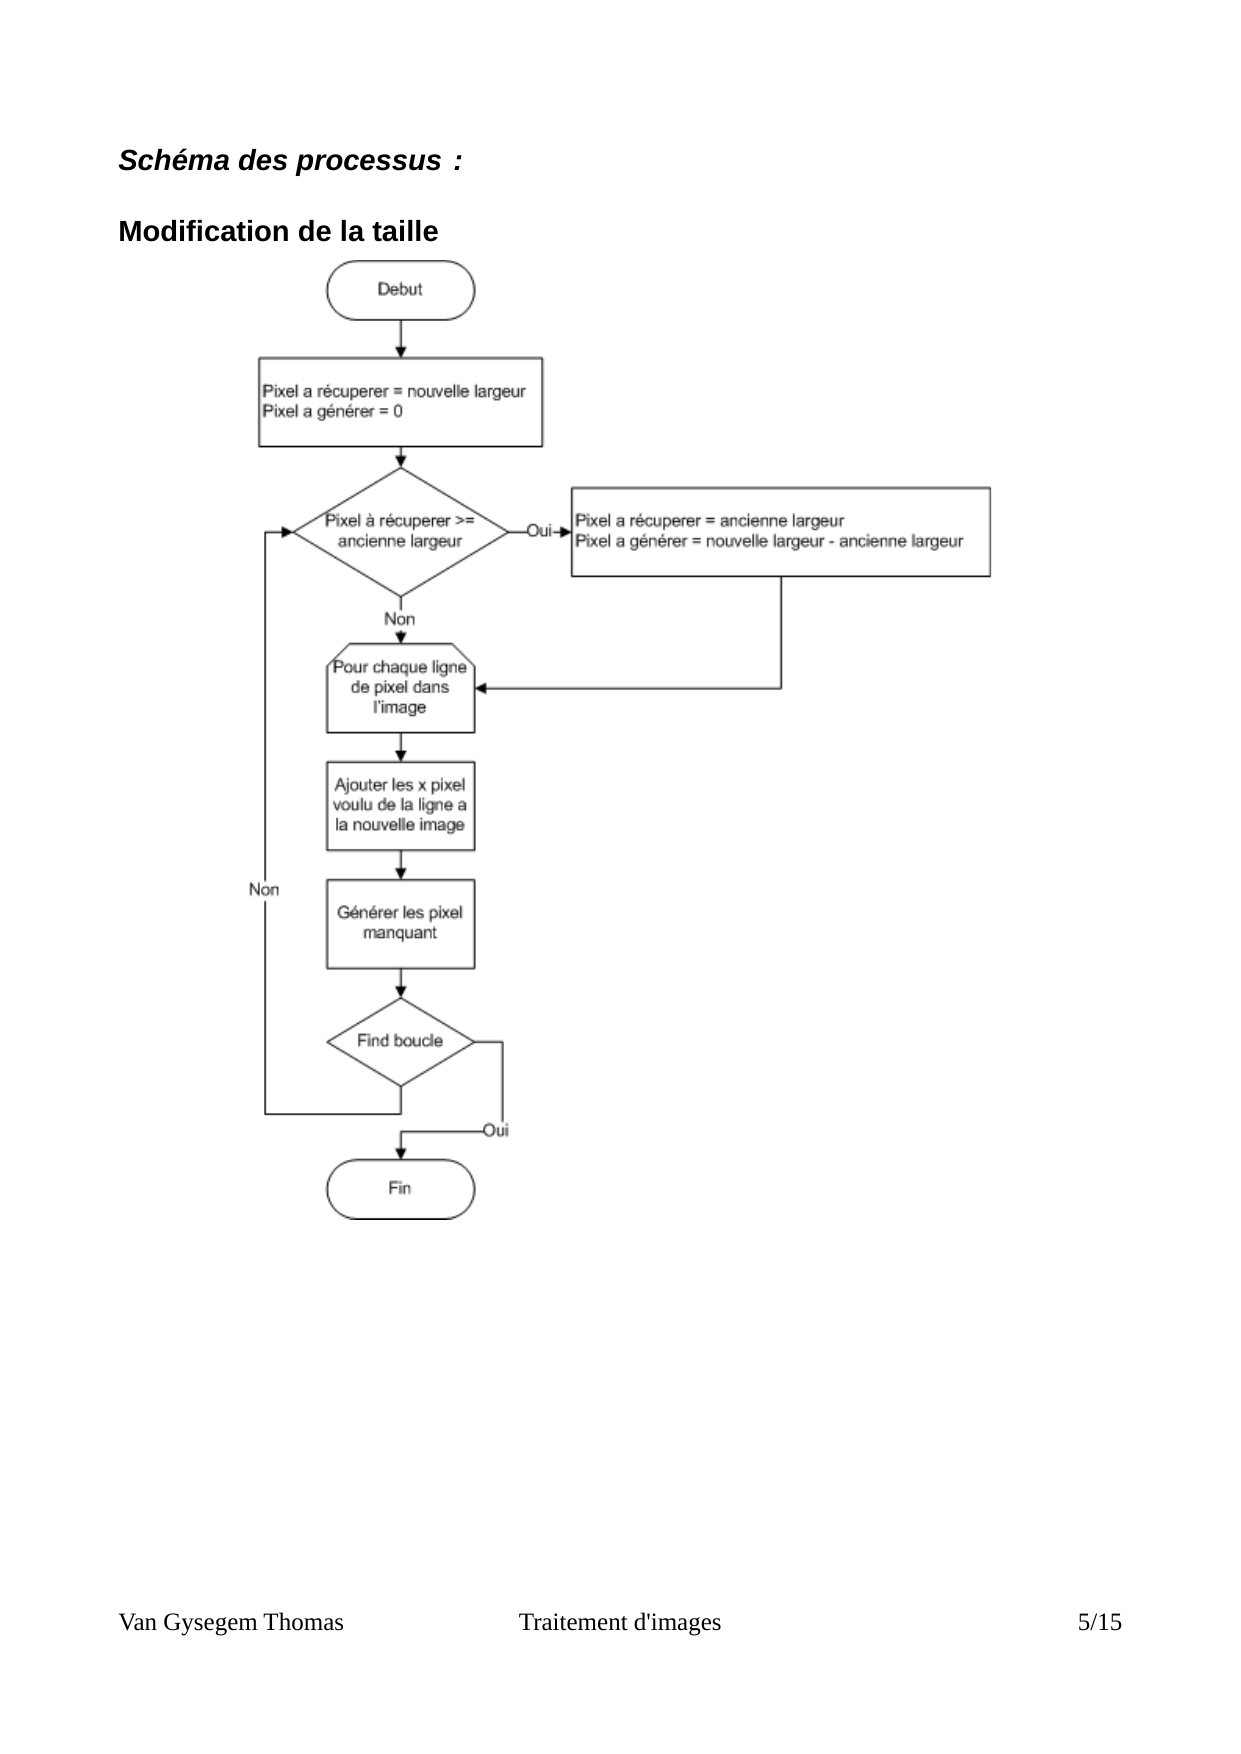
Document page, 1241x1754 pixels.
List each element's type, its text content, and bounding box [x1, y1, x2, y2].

subtitle Modification de la taille [118, 214, 1122, 248]
picture [249, 260, 992, 1220]
subtitle Schéma des processus : [118, 143, 1122, 177]
